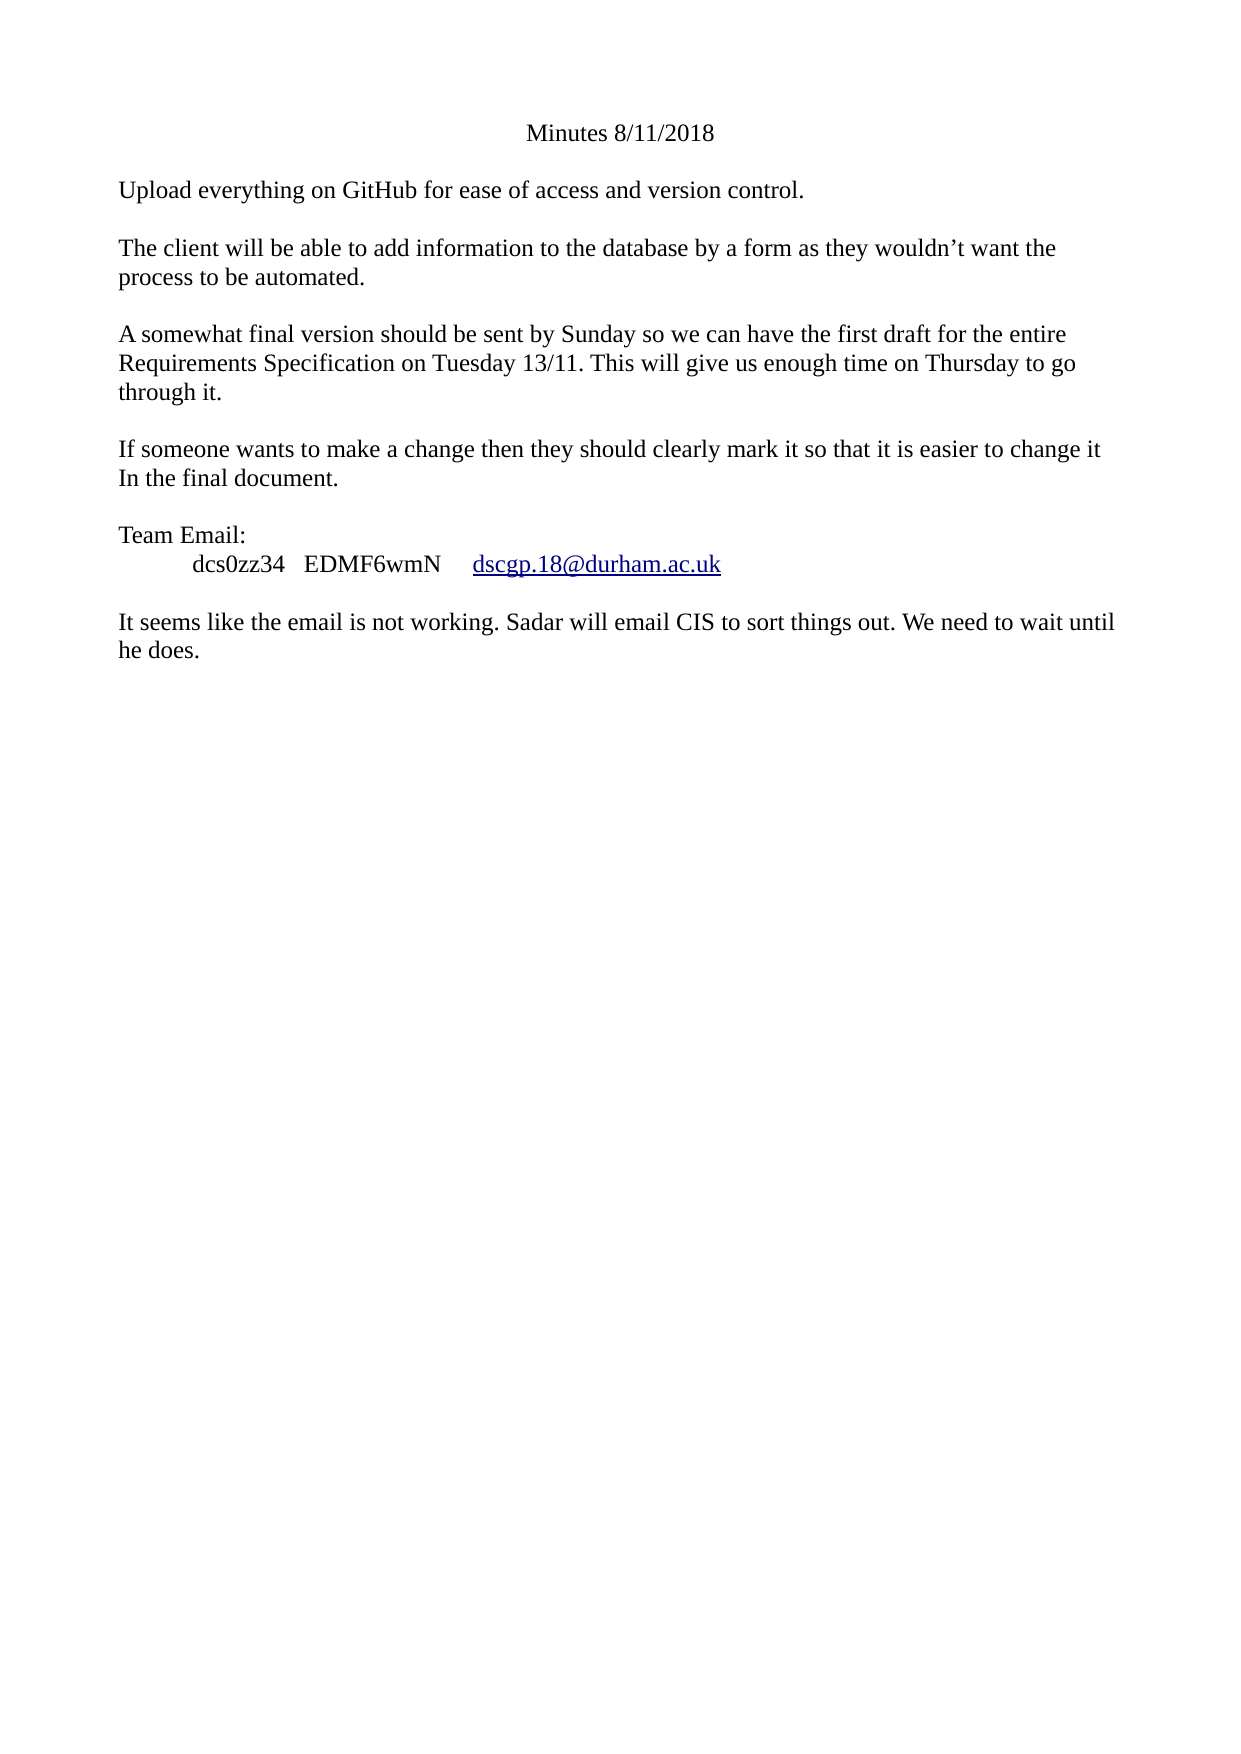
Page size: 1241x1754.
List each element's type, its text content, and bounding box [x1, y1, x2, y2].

text A somewhat final version should be sent by Sunday so we can have the first draft for the entire Requirements Specification on Tuesday 13/11. This will give us enough time on Thursday to go through it. [118, 319, 1122, 406]
text If someone wants to make a change then they should clearly mark it so that it is easier to change it In the final document. [118, 434, 1122, 492]
text Upload everything on GitHub for ease of access and version control. [118, 176, 1122, 204]
text Minutes 8/11/2018 [118, 118, 1122, 147]
text dcs0zz34 EDMF6wmN dscgp.18@durham.ac.uk [118, 549, 1122, 578]
text The client will be able to add information to the database by a form as they wouldn’t want the process to be automated. [118, 233, 1122, 291]
text Team Email: [118, 521, 1122, 549]
text It seems like the email is not working. Sadar will email CIS to sort things out. We need to wait until he does. [118, 607, 1122, 664]
